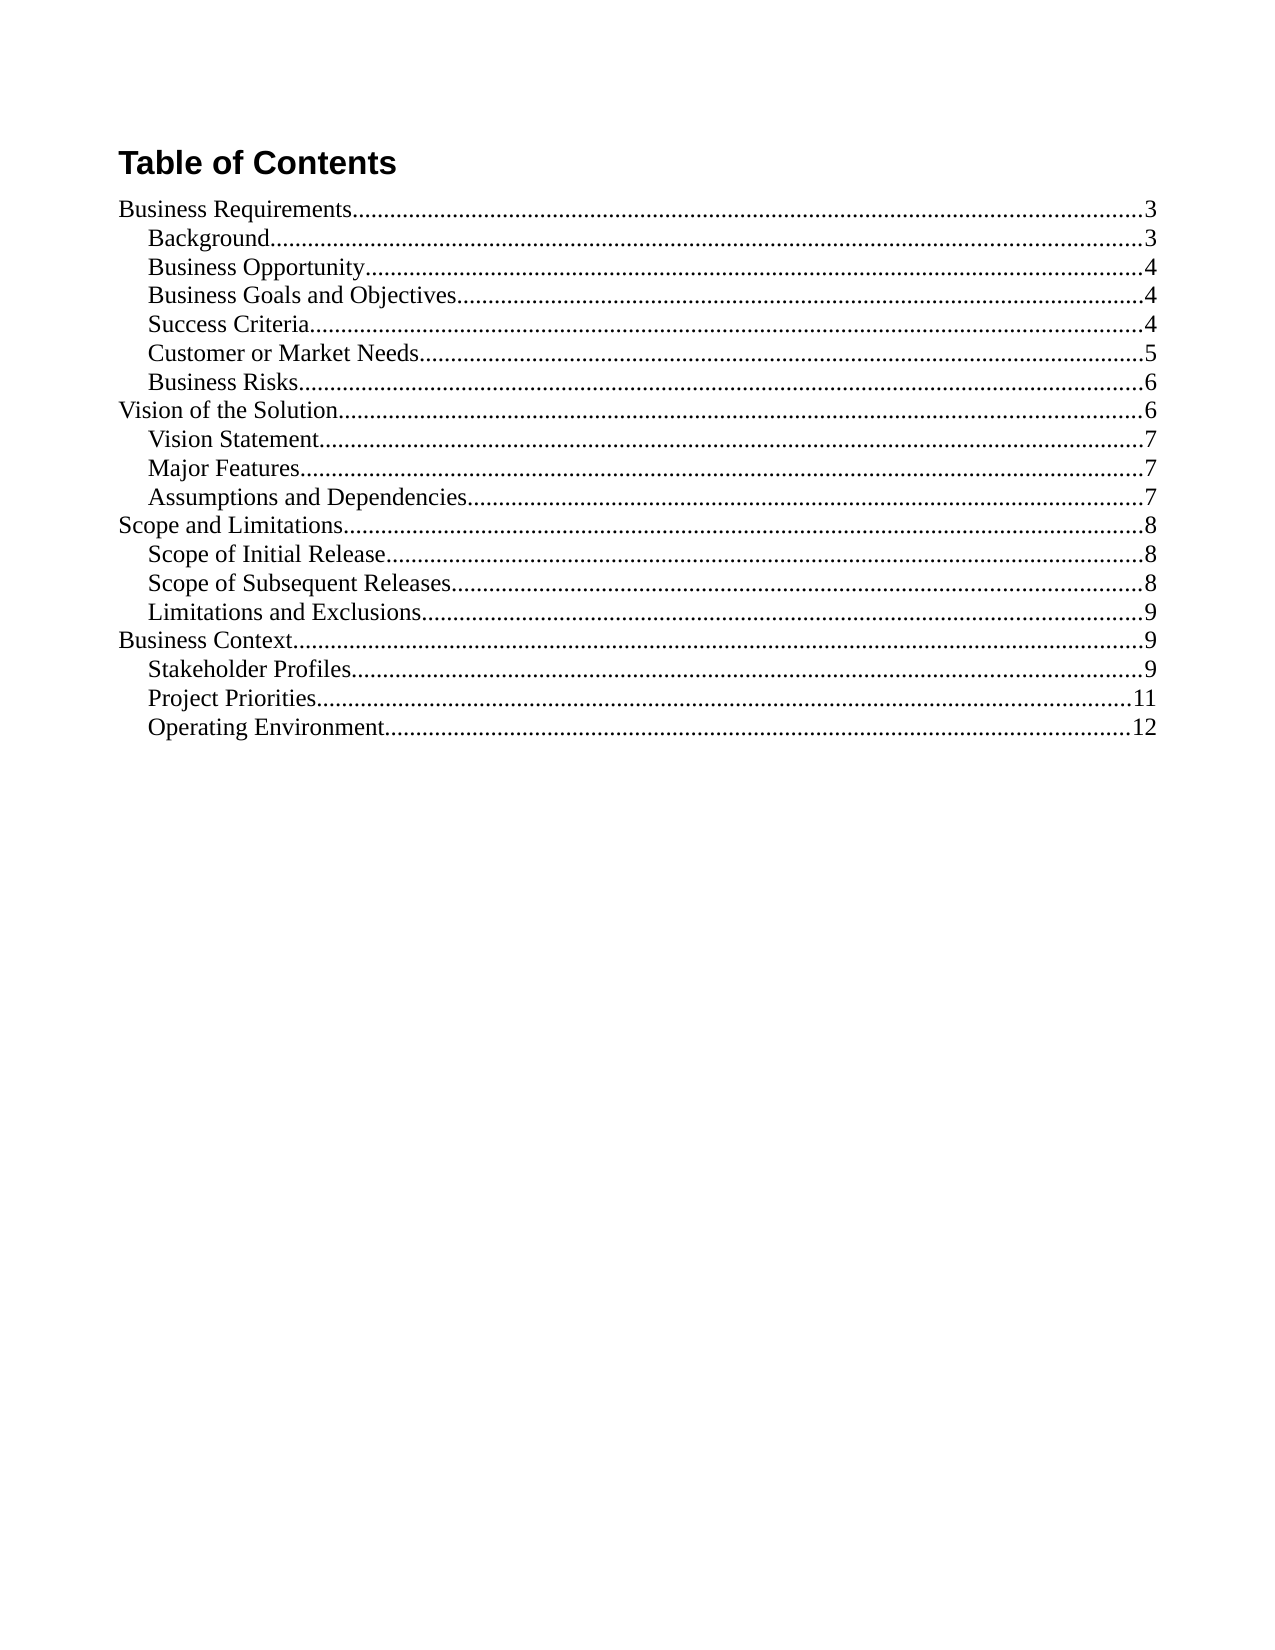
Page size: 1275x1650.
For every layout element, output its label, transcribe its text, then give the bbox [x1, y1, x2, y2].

text Business Opportunity 4 [148, 252, 1157, 280]
text Limitations and Exclusions 9 [148, 597, 1157, 625]
text Success Criteria 4 [148, 309, 1157, 338]
text Background 3 [148, 223, 1157, 252]
text Project Priorities 11 [148, 683, 1157, 712]
text Business Goals and Objectives 4 [148, 280, 1157, 309]
text Assumptions and Dependencies 7 [148, 482, 1157, 510]
text Vision of the Solution 6 [118, 395, 1157, 424]
text Stakeholder Profiles 9 [148, 654, 1157, 683]
text Business Requirements 3 [118, 194, 1157, 223]
text Operating Environment 12 [148, 712, 1157, 740]
text Business Context 9 [118, 625, 1157, 654]
text Scope and Limitations 8 [118, 510, 1157, 539]
text Vision Statement 7 [148, 424, 1157, 453]
text Scope of Subsequent Releases 8 [148, 568, 1157, 597]
subtitle Table of Contents [118, 143, 1157, 182]
text Scope of Initial Release 8 [148, 539, 1157, 568]
text Major Features 7 [148, 453, 1157, 482]
text Business Risks 6 [148, 367, 1157, 395]
text Customer or Market Needs 5 [148, 338, 1157, 367]
